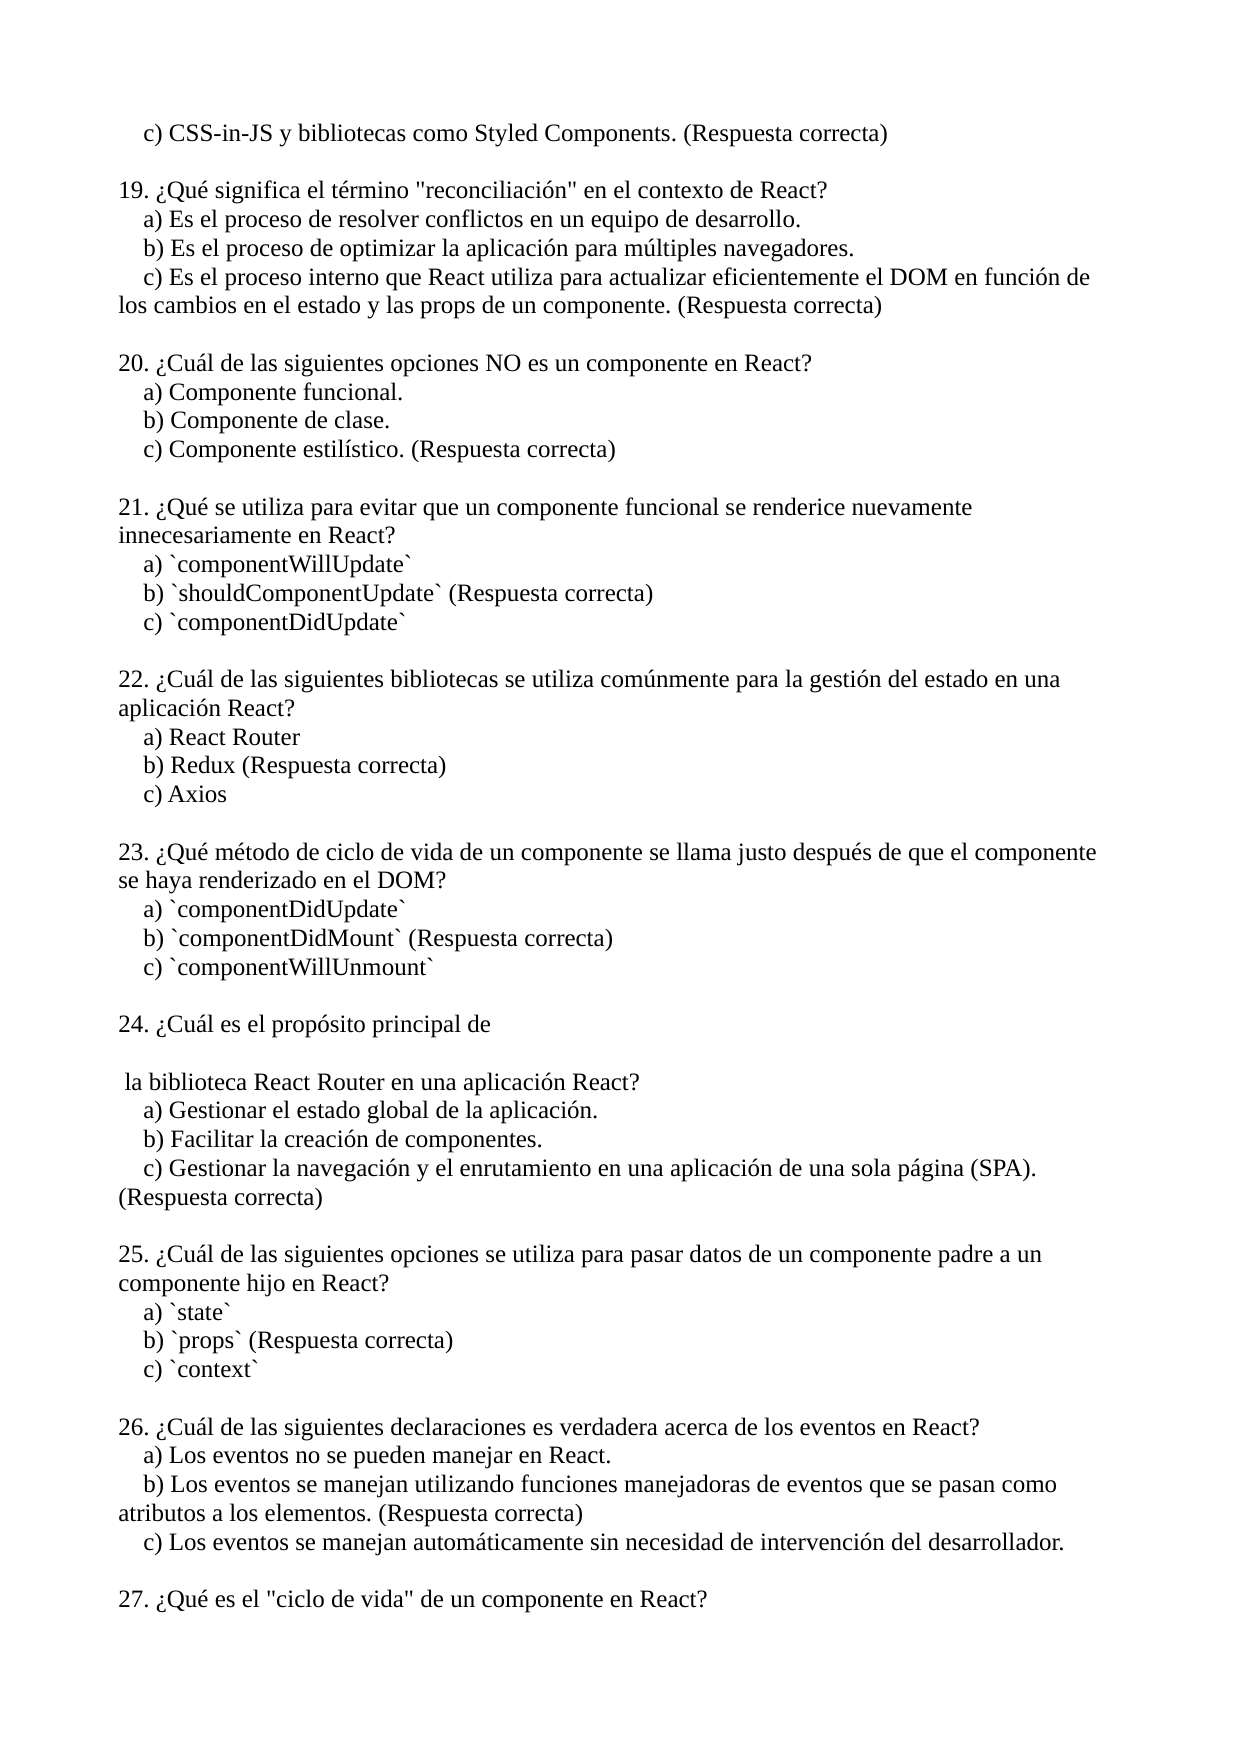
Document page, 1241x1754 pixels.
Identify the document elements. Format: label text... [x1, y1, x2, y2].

text 25. ¿Cuál de las siguientes opciones se utiliza para pasar datos de un componente padre a un componente hijo en React? [118, 1239, 1122, 1297]
text c) `context` [118, 1354, 1122, 1383]
text c) Gestionar la navegación y el enrutamiento en una aplicación de una sola página (SPA). (Respuesta correcta) [118, 1153, 1122, 1211]
text a) Es el proceso de resolver conflictos en un equipo de desarrollo. [118, 204, 1122, 233]
text a) React Router [118, 722, 1122, 751]
text 26. ¿Cuál de las siguientes declaraciones es verdadera acerca de los eventos en React? [118, 1412, 1122, 1441]
text c) CSS-in-JS y bibliotecas como Styled Components. (Respuesta correcta) [118, 118, 1122, 147]
text a) `componentDidUpdate` [118, 894, 1122, 923]
text c) Los eventos se manejan automáticamente sin necesidad de intervención del desarrollador. [118, 1527, 1122, 1556]
text 20. ¿Cuál de las siguientes opciones NO es un componente en React? [118, 348, 1122, 377]
text b) Es el proceso de optimizar la aplicación para múltiples navegadores. [118, 233, 1122, 262]
text c) `componentDidUpdate` [118, 607, 1122, 636]
text b) Redux (Respuesta correcta) [118, 751, 1122, 779]
text a) Componente funcional. [118, 377, 1122, 406]
text c) Componente estilístico. (Respuesta correcta) [118, 434, 1122, 463]
text c) Es el proceso interno que React utiliza para actualizar eficientemente el DOM en función de los cambios en el estado y las props de un componente. (Respuesta correcta) [118, 262, 1122, 319]
text 23. ¿Qué método de ciclo de vida de un componente se llama justo después de que el componente se haya renderizado en el DOM? [118, 837, 1122, 894]
text la biblioteca React Router en una aplicación React? [118, 1067, 1122, 1096]
text 22. ¿Cuál de las siguientes bibliotecas se utiliza comúnmente para la gestión del estado en una aplicación React? [118, 664, 1122, 722]
text a) `componentWillUpdate` [118, 549, 1122, 578]
text a) Gestionar el estado global de la aplicación. [118, 1096, 1122, 1124]
text b) `props` (Respuesta correcta) [118, 1326, 1122, 1354]
text a) `state` [118, 1297, 1122, 1326]
text 27. ¿Qué es el "ciclo de vida" de un componente en React? [118, 1584, 1122, 1613]
text c) `componentWillUnmount` [118, 952, 1122, 981]
text 21. ¿Qué se utiliza para evitar que un componente funcional se renderice nuevamente innecesariamente en React? [118, 492, 1122, 549]
text c) Axios [118, 779, 1122, 808]
text b) `componentDidMount` (Respuesta correcta) [118, 923, 1122, 952]
text b) Los eventos se manejan utilizando funciones manejadoras de eventos que se pasan como atributos a los elementos. (Respuesta correcta) [118, 1469, 1122, 1527]
text a) Los eventos no se pueden manejar en React. [118, 1441, 1122, 1469]
text b) Facilitar la creación de componentes. [118, 1124, 1122, 1153]
text 19. ¿Qué significa el término "reconciliación" en el contexto de React? [118, 176, 1122, 204]
text 24. ¿Cuál es el propósito principal de [118, 1009, 1122, 1038]
text b) `shouldComponentUpdate` (Respuesta correcta) [118, 578, 1122, 607]
text b) Componente de clase. [118, 406, 1122, 434]
